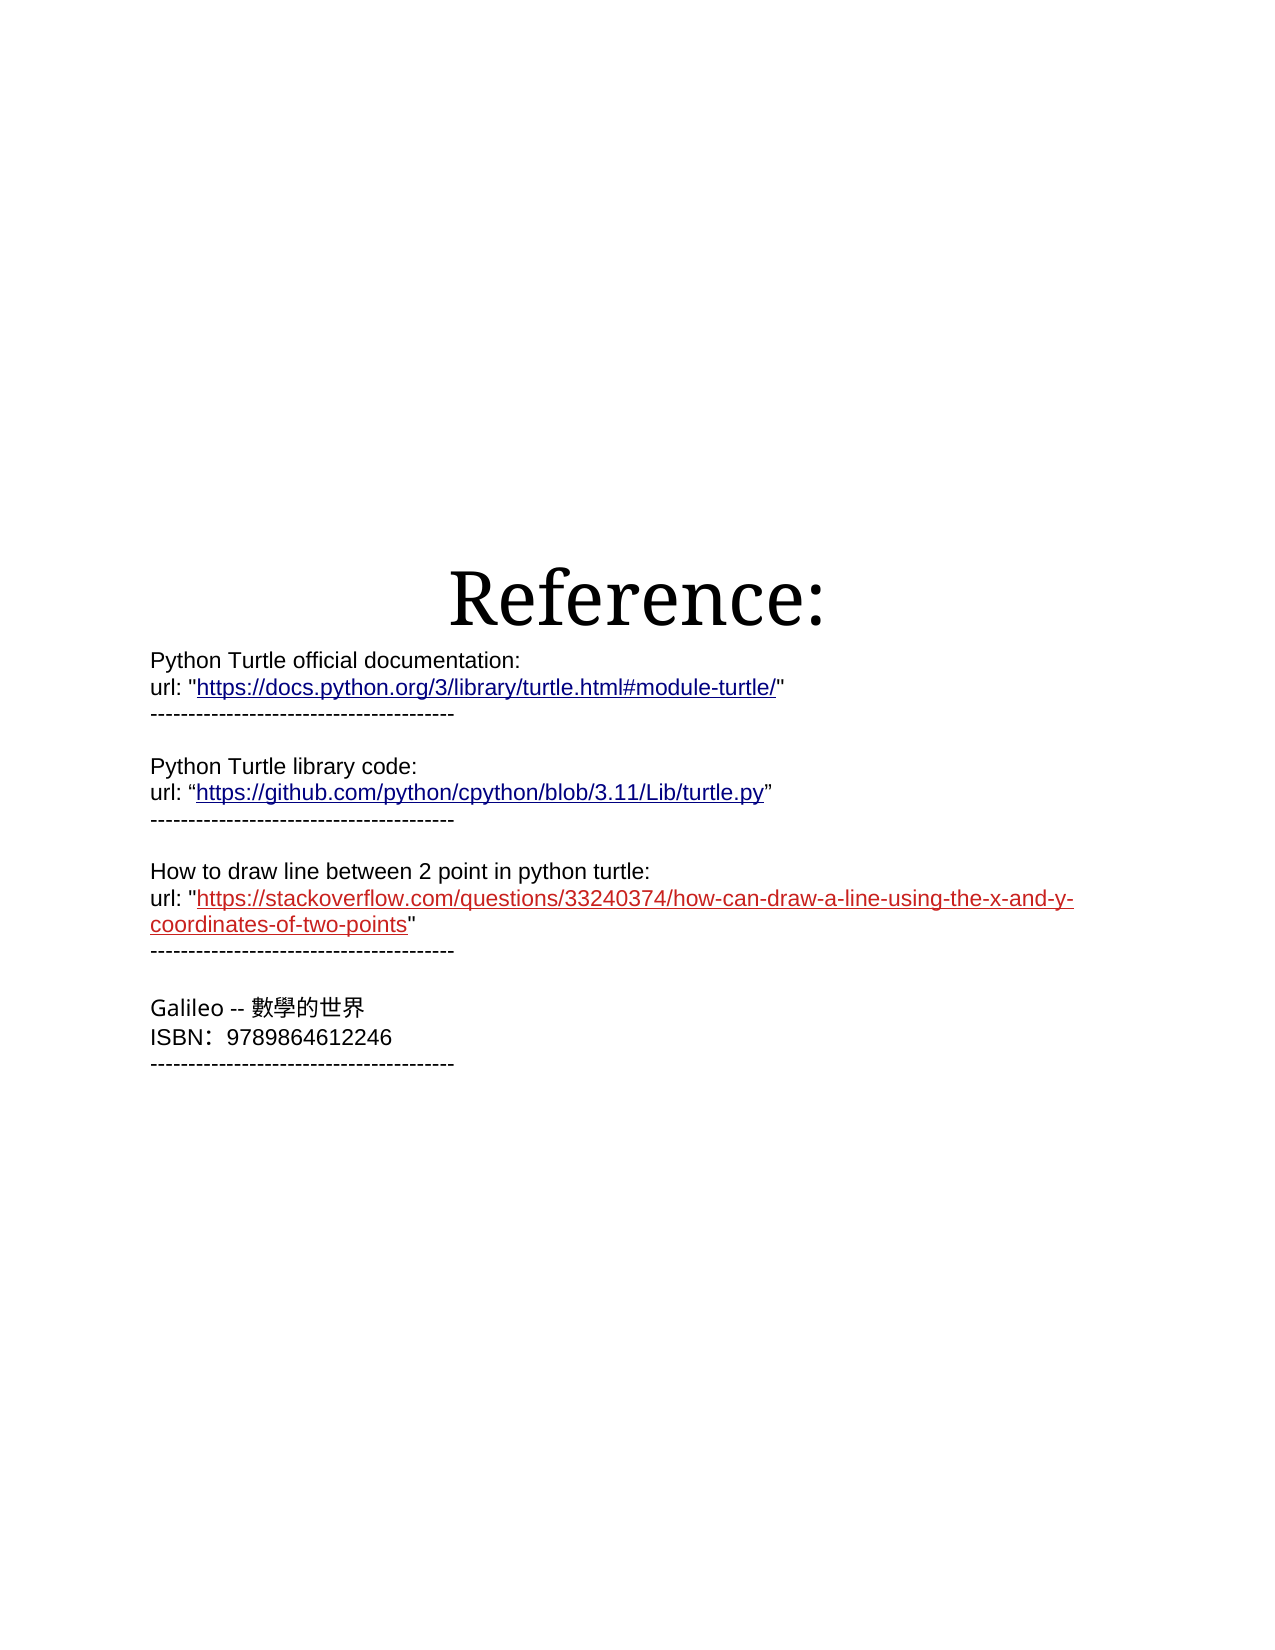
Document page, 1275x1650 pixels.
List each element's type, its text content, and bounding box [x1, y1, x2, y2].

text Galileo -- 數學的世界 [150, 990, 1125, 1023]
text Reference: [150, 545, 1125, 647]
text url: “https://github.com/python/cpython/blob/3.11/Lib/turtle.py” [150, 779, 1125, 806]
text ISBN：9789864612246 [150, 1023, 1125, 1050]
text Python Turtle official documentation: [150, 647, 1125, 674]
text ---------------------------------------- [150, 806, 1125, 832]
text How to draw line between 2 point in python turtle: [150, 858, 1125, 885]
text ---------------------------------------- [150, 937, 1125, 964]
text url: "https://stackoverflow.com/questions/33240374/how-can-draw-a-line-using-the-x-and-y-coordinates-of-two-points" [150, 885, 1125, 937]
text Python Turtle library code: [150, 753, 1125, 779]
text url: "https://docs.python.org/3/library/turtle.html#module-turtle/" [150, 674, 1125, 700]
text ---------------------------------------- [150, 700, 1125, 727]
text ---------------------------------------- [150, 1050, 1125, 1076]
